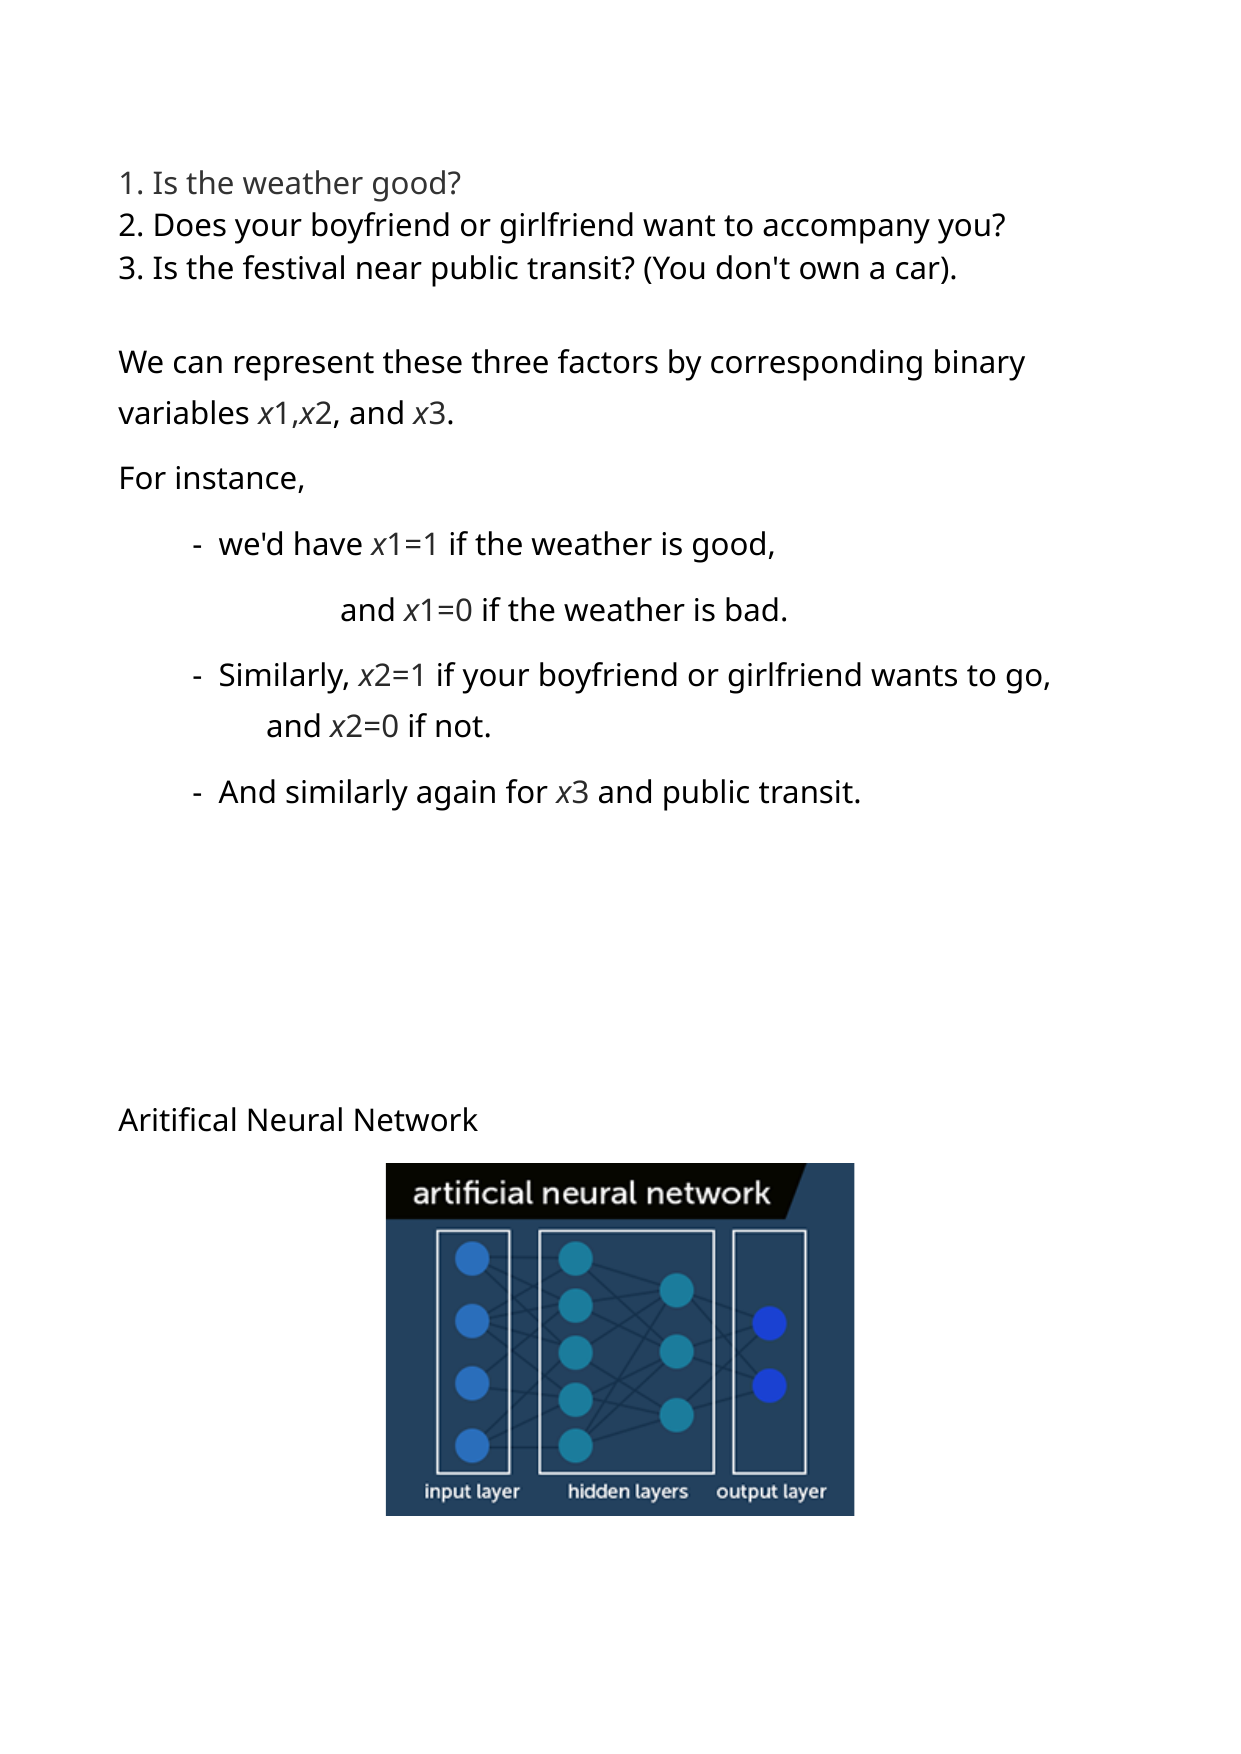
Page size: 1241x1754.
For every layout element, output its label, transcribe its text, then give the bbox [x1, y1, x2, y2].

text - we'd have x1=1 if the weather is good, [118, 522, 1122, 564]
text We can represent these three factors by corresponding binary variables x1,x2, and x3. [118, 288, 1122, 433]
text Aritifical Neural Network [118, 1098, 1122, 1141]
text 2. Does your boyfriend or girlfriend want to accompany you? [118, 203, 1122, 246]
text - Similarly, x2=1 if your boyfriend or girlfriend wants to go, and x2=0 if not. [118, 653, 1122, 747]
text - And similarly again for x3 and public transit. [118, 770, 1122, 812]
text 3. Is the festival near public transit? (You don't own a car). [118, 246, 1122, 288]
text For instance, [118, 456, 1122, 499]
text 1. Is the weather good? [118, 161, 1122, 203]
picture [385, 1163, 855, 1516]
text and x1=0 if the weather is bad. [118, 587, 1122, 630]
